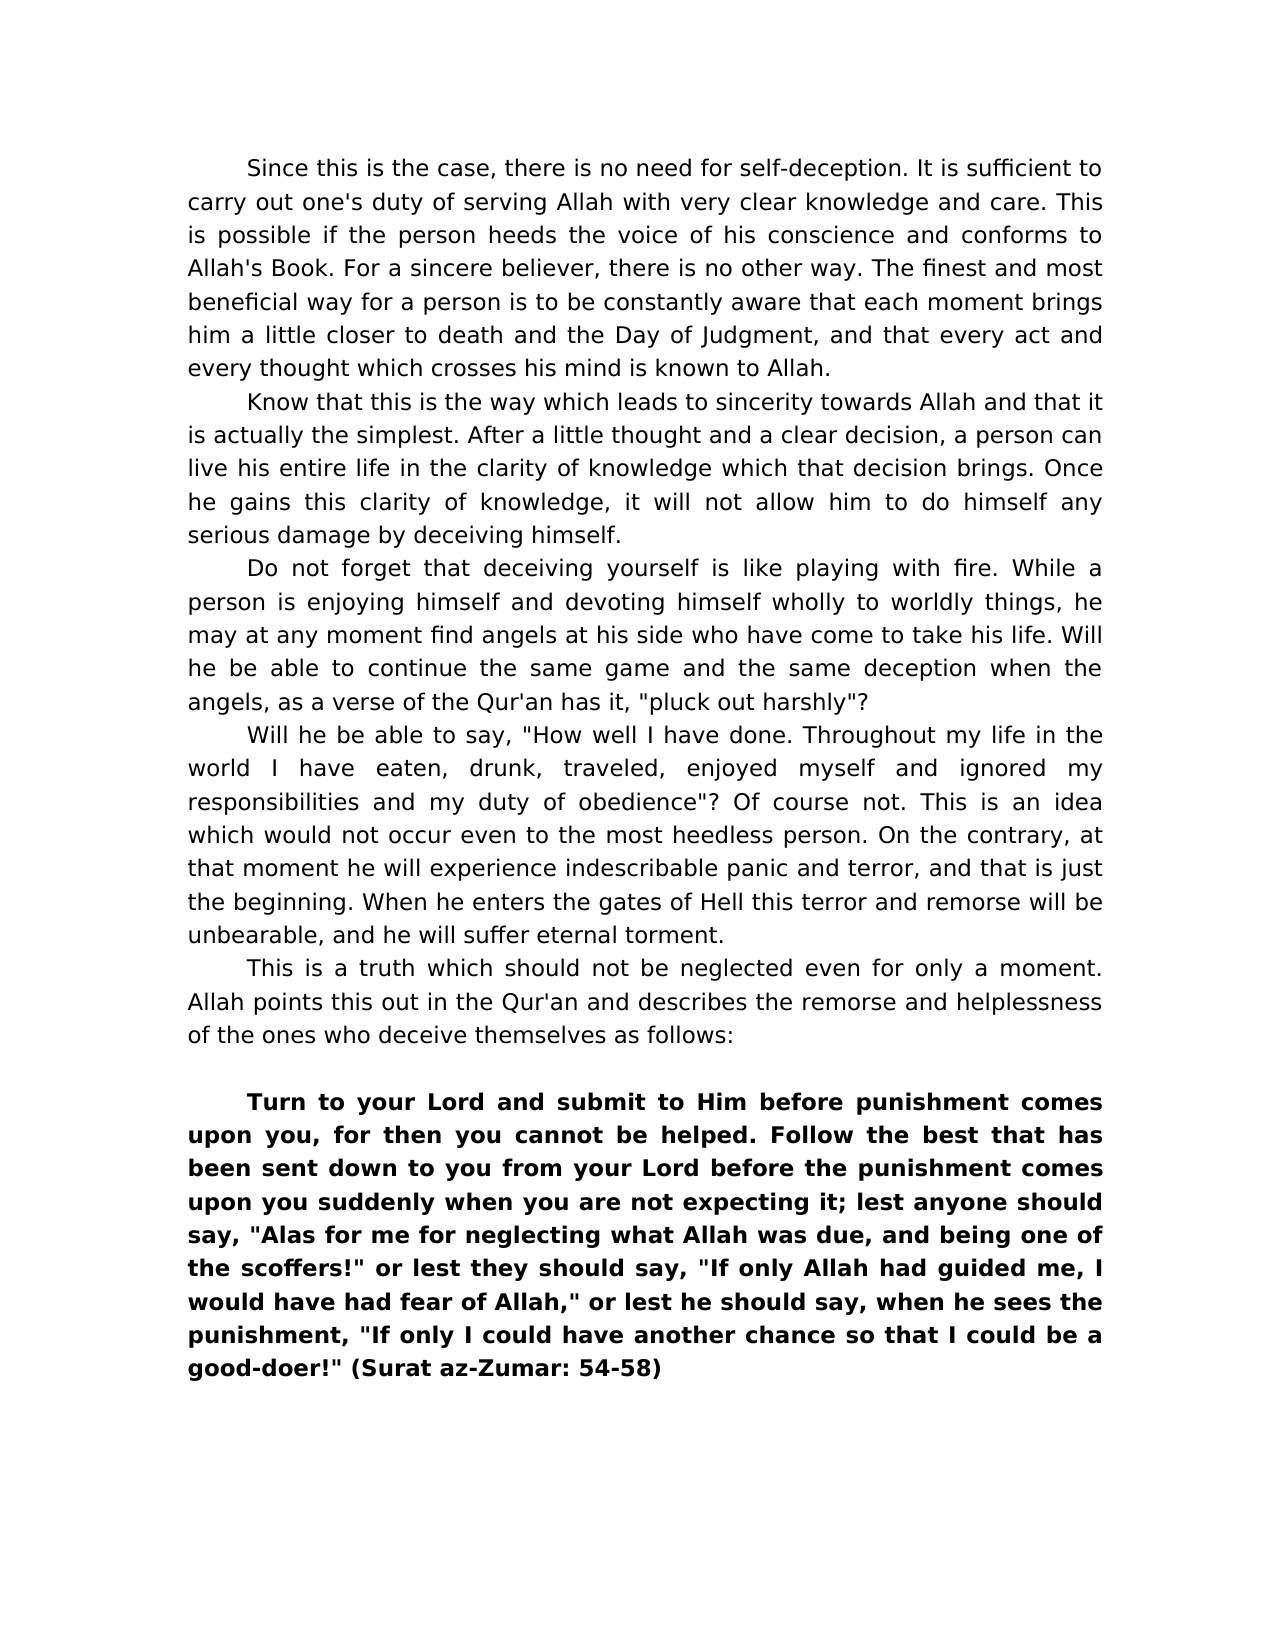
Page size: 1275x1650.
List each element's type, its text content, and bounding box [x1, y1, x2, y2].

text Turn to your Lord and submit to Him before punishment comes upon you, for then you cannot be helped. Follow the best that has been sent down to you from your Lord before the punishment comes upon you suddenly when you are not expecting it; lest anyone should say, "Alas for me for neglecting what Allah was due, and being one of the scoffers!" or lest they should say, "If only Allah had guided me, I would have had fear of Allah," or lest he should say, when he sees the punishment, "If only I could have another chance so that I could be a good-doer!" (Surat az-Zumar: 54-58) [187, 1083, 1104, 1383]
text This is a truth which should not be neglected even for only a moment. Allah points this out in the Qur'an and describes the remorse and helplessness of the ones who deceive themselves as follows: [187, 950, 1104, 1050]
text Know that this is the way which leads to sincerity towards Allah and that it is actually the simplest. After a little thought and a clear decision, a person can live his entire life in the clarity of knowledge which that decision brings. Once he gains this clarity of knowledge, it will not allow him to do himself any serious damage by deceiving himself. [187, 383, 1104, 550]
text Will he be able to say, "How well I have done. Throughout my life in the world I have eaten, drunk, traveled, enjoyed myself and ignored my responsibilities and my duty of obedience"? Of course not. This is an idea which would not occur even to the most heedless person. On the contrary, at that moment he will experience indescribable panic and terror, and that is just the beginning. When he enters the gates of Hell this terror and remorse will be unbearable, and he will suffer eternal torment. [187, 717, 1104, 950]
text Do not forget that deceiving yourself is like playing with fire. While a person is enjoying himself and devoting himself wholly to worldly things, he may at any moment find angels at his side who have come to take his life. Will he be able to continue the same game and the same deception when the angels, as a verse of the Qur'an has it, "pluck out harshly"? [187, 550, 1104, 717]
text Since this is the case, there is no need for self-deception. It is sufficient to carry out one's duty of serving Allah with very clear knowledge and care. This is possible if the person heeds the voice of his conscience and conforms to Allah's Book. For a sincere believer, there is no other way. The finest and most beneficial way for a person is to be constantly aware that each moment brings him a little closer to death and the Day of Judgment, and that every act and every thought which crosses his mind is known to Allah. [187, 150, 1104, 383]
